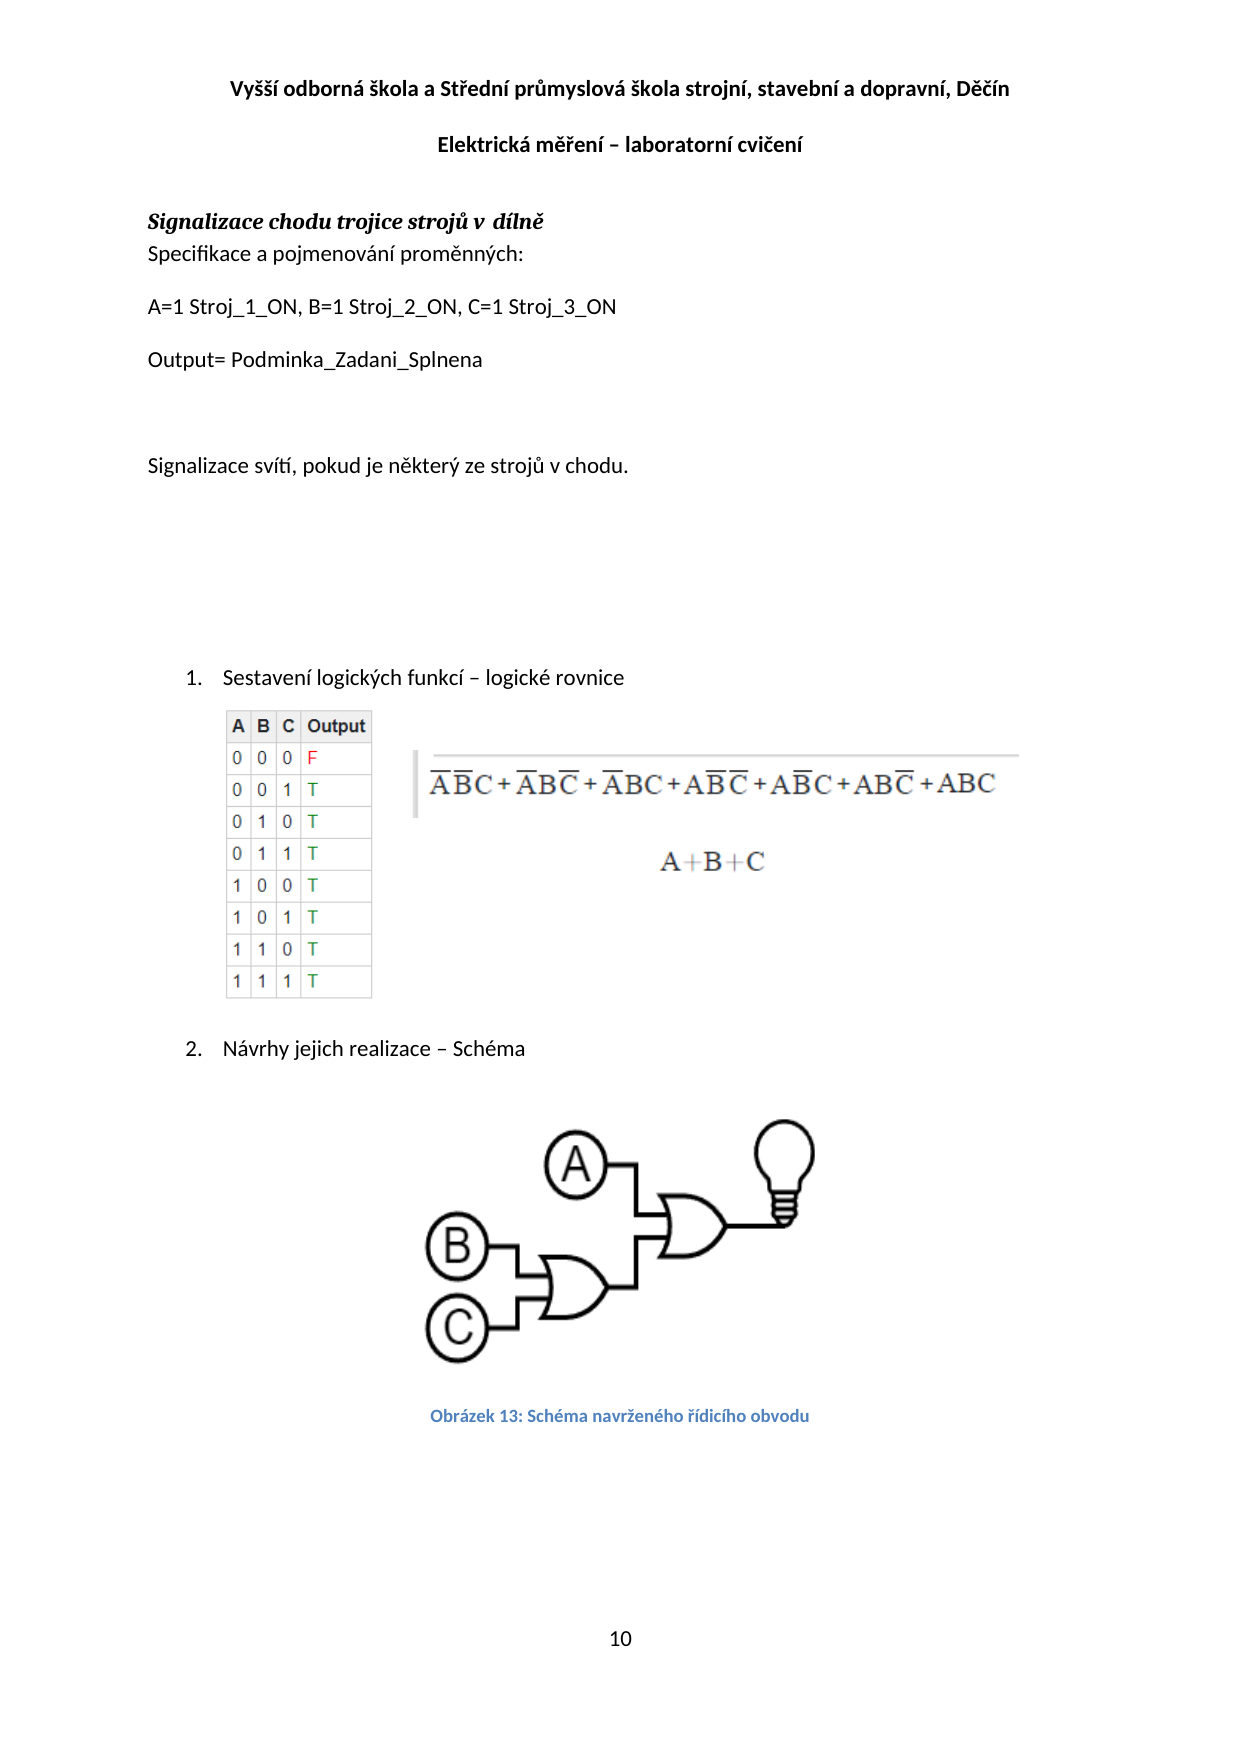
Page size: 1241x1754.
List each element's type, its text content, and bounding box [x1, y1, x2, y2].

subtitle Signalizace chodu trojice strojů v dílně [148, 209, 1093, 235]
text Obrázek 13: Schéma navrženého řídicího obvodu [148, 1404, 1093, 1427]
picture [386, 1087, 855, 1379]
text Signalizace svítí, pokud je některý ze strojů v chodu. [148, 451, 1093, 479]
text Specifikace a pojmenování proměnných: [148, 239, 1093, 267]
text Output= Podminka_Zadani_Splnena [148, 345, 1093, 373]
picture [652, 838, 783, 893]
list Návrhy jejich realizace – Schéma [185, 1034, 1093, 1062]
picture [225, 707, 380, 1004]
text A=1 Stroj_1_ON, B=1 Stroj_2_ON, C=1 Stroj_3_ON [148, 292, 1093, 320]
list Sestavení logických funkcí – logické rovnice [185, 663, 1093, 691]
picture [412, 750, 1019, 818]
